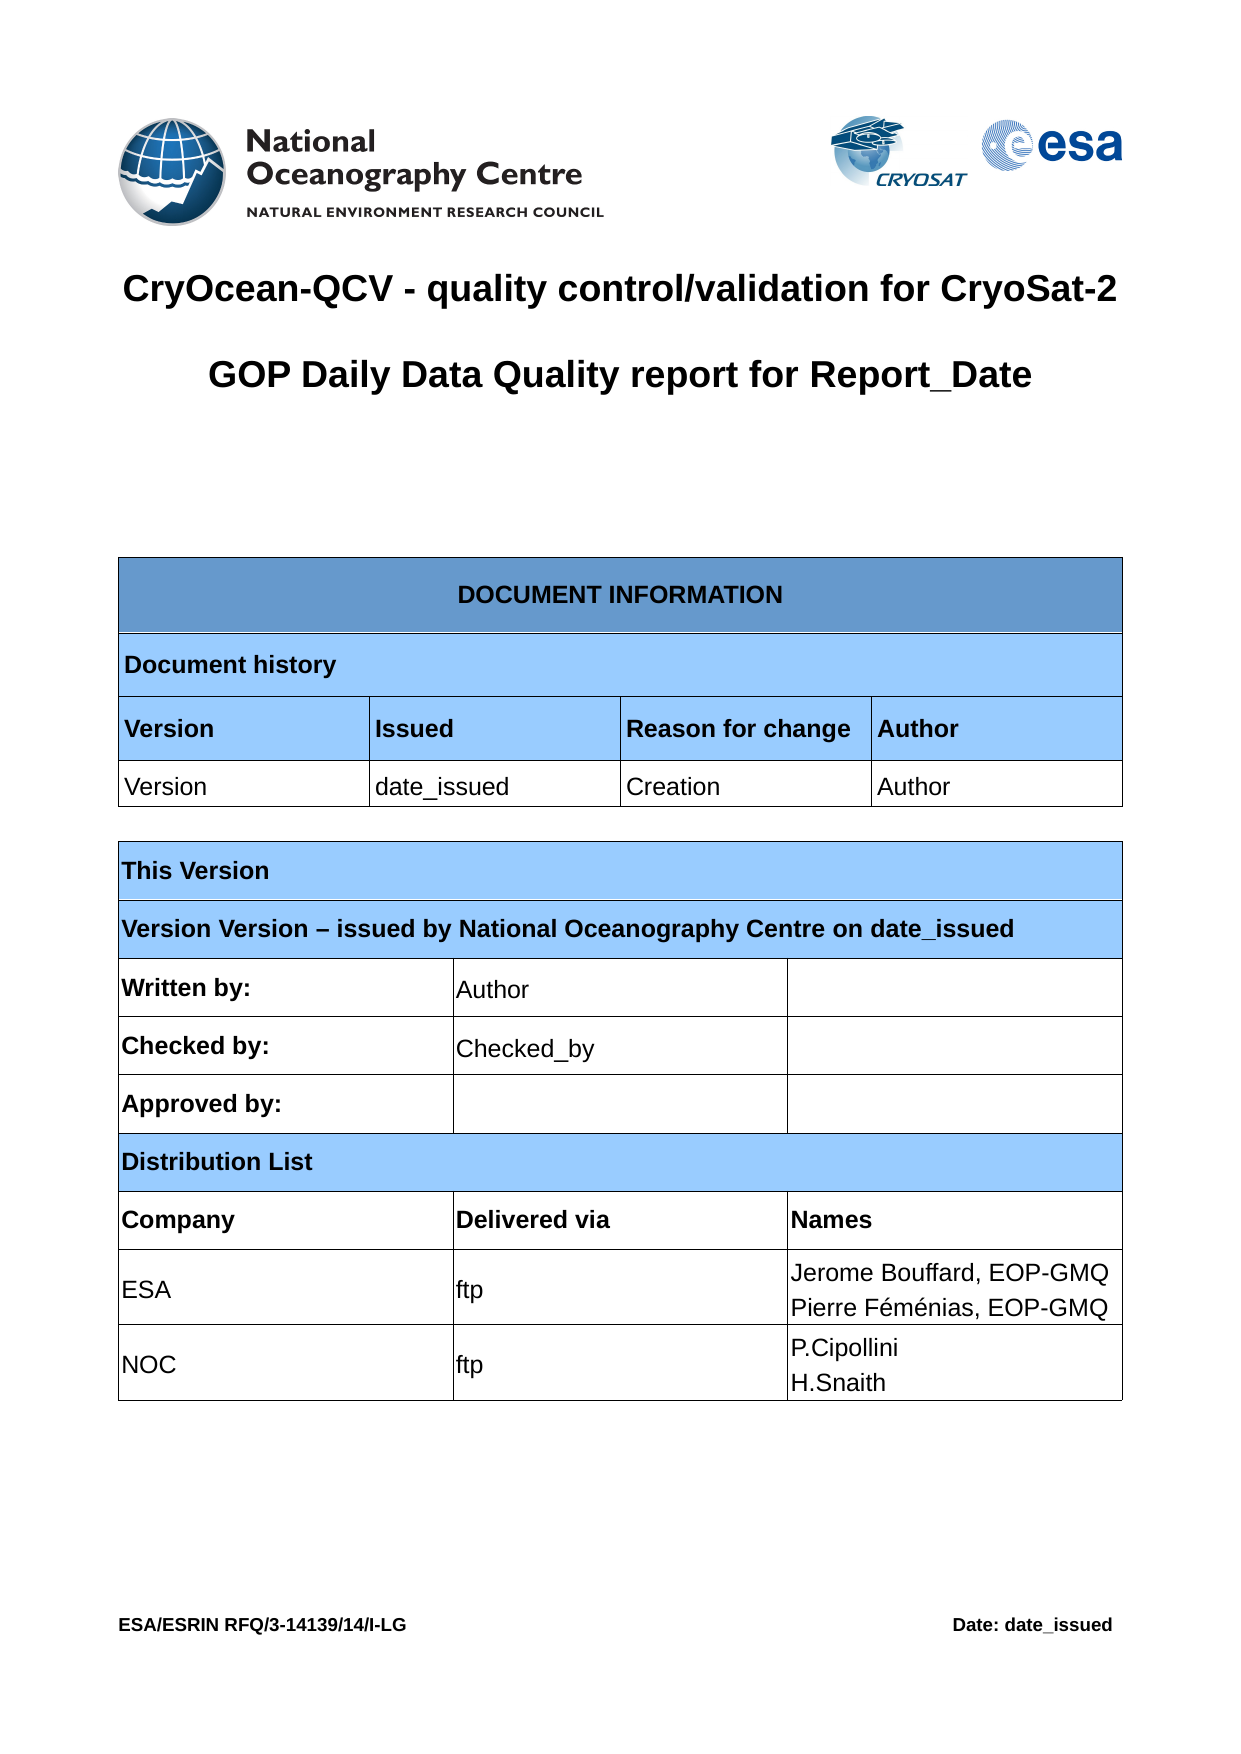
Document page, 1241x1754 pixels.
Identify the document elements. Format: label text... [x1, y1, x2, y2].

table_cell Names [788, 1192, 1122, 1249]
table_cell Jerome Bouffard, EOP-GMQ Pierre Féménias, EOP-GMQ [788, 1250, 1122, 1324]
table_cell Author [872, 761, 1122, 806]
table_cell Issued [370, 697, 620, 760]
table_cell Document history [119, 634, 1122, 696]
table_cell Version Version – issued by National Oceanography Centre on date_issued [119, 901, 1122, 958]
table_header DOCUMENT INFORMATION [119, 558, 1122, 632]
table_cell ftp [454, 1250, 787, 1324]
table_cell P.Cipollini H.Snaith [788, 1325, 1122, 1399]
table_cell Distribution List [119, 1134, 1122, 1191]
table_cell ESA [119, 1250, 453, 1324]
picture [981, 118, 1123, 171]
table_cell Written by: [119, 959, 453, 1016]
table_cell Delivered via [454, 1192, 787, 1249]
table_cell NOC [119, 1325, 453, 1399]
table_cell Reason for change [621, 697, 871, 760]
table_cell ftp [454, 1325, 787, 1399]
table_cell Author [872, 697, 1122, 760]
picture [118, 118, 604, 226]
picture [830, 116, 968, 186]
table_cell Author [454, 959, 787, 1016]
table_cell [788, 1017, 1122, 1074]
table_cell Creation [621, 761, 871, 806]
table_cell Checked by: [119, 1017, 453, 1074]
table_cell [788, 959, 1122, 1016]
table_cell Checked_by [454, 1017, 787, 1074]
table_header This Version [119, 842, 1122, 899]
title CryOcean-QCV - quality control/validation for CryoSat-2 GOP Daily Data Quality report for Report_Date [118, 266, 1122, 396]
table_cell [788, 1075, 1122, 1132]
table_cell Company [119, 1192, 453, 1249]
table_cell Version [119, 761, 369, 806]
table_cell [454, 1075, 787, 1132]
table_cell date_issued [370, 761, 620, 806]
table_cell Approved by: [119, 1075, 453, 1132]
table_cell Version [119, 697, 369, 760]
